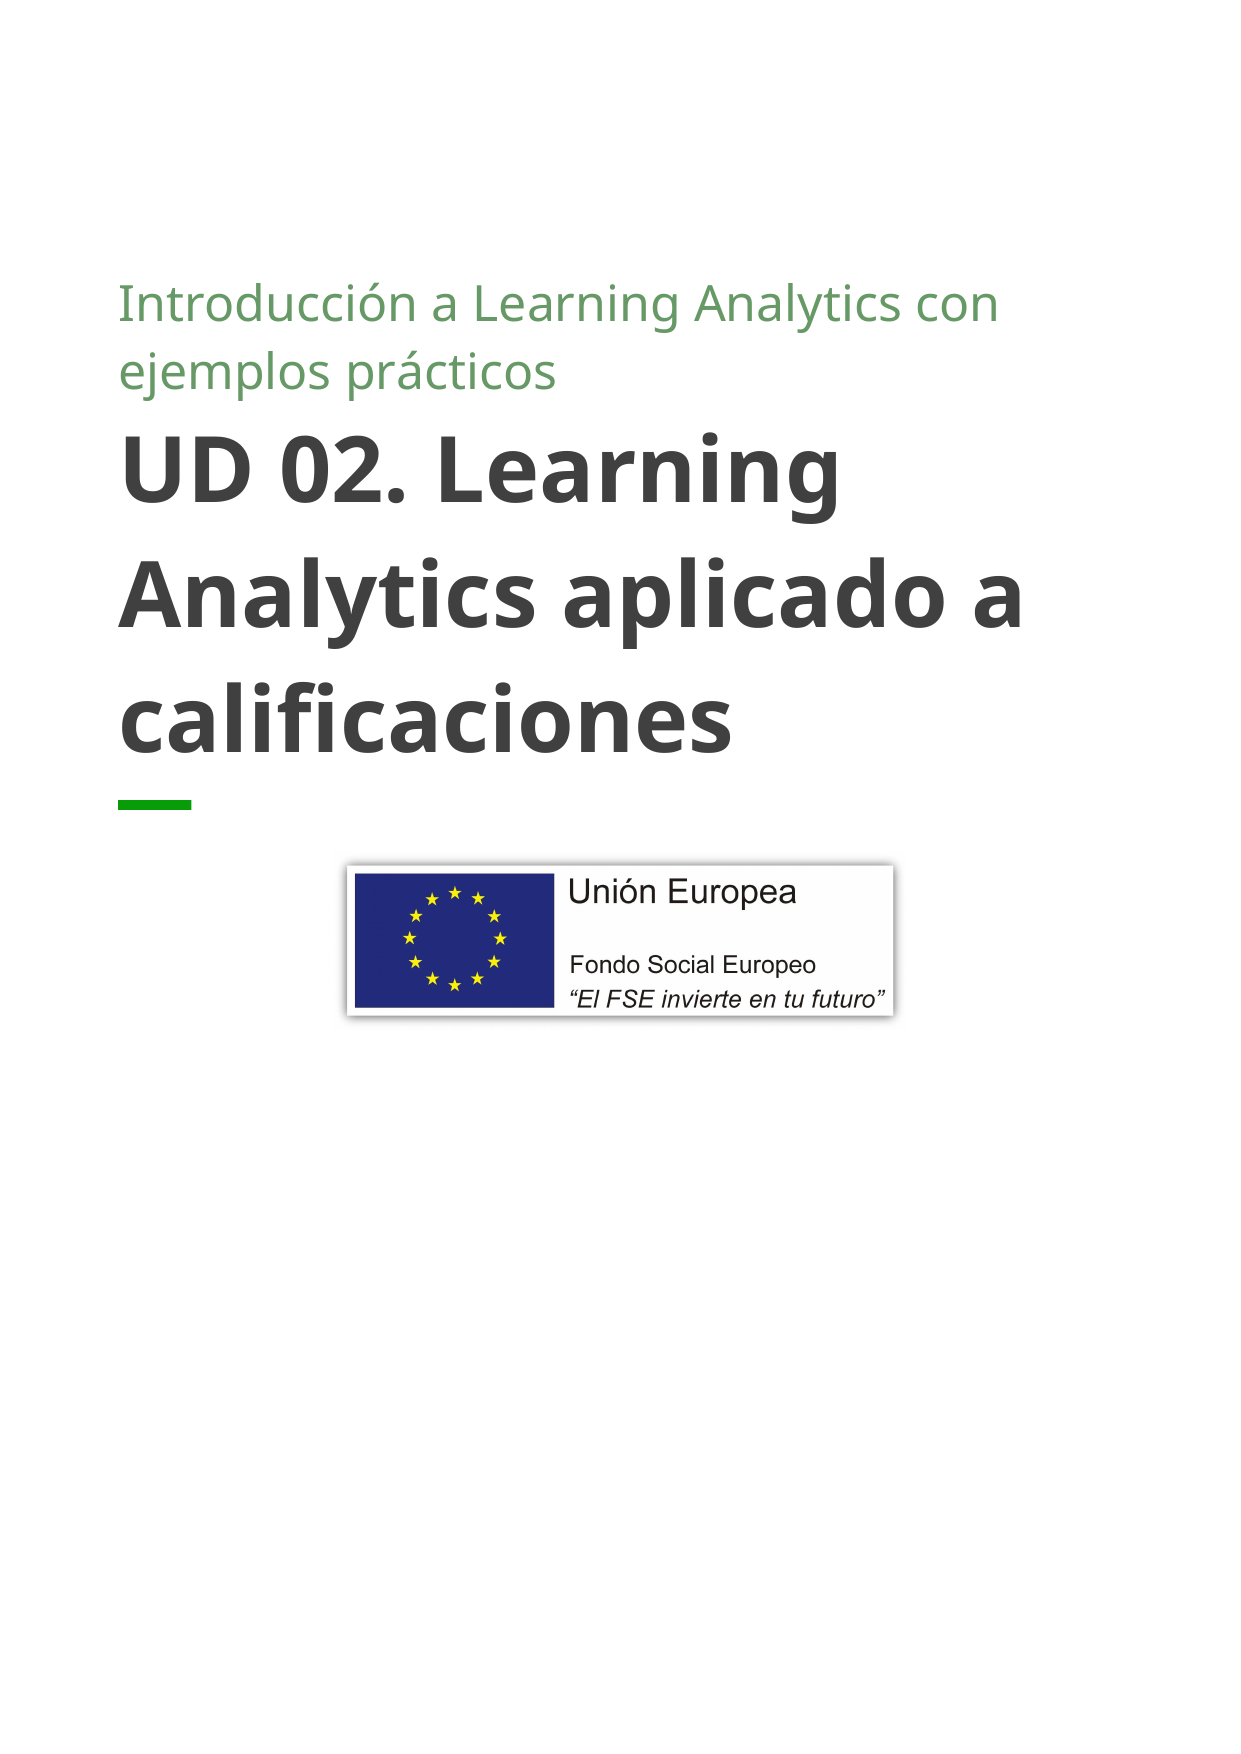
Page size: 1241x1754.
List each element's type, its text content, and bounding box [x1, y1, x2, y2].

picture [333, 852, 907, 1030]
picture [118, 800, 192, 810]
title Introducción a Learning Analytics con ejemplos prácticos UD 02. Learning Analytics aplicado a calificaciones [118, 268, 1122, 779]
